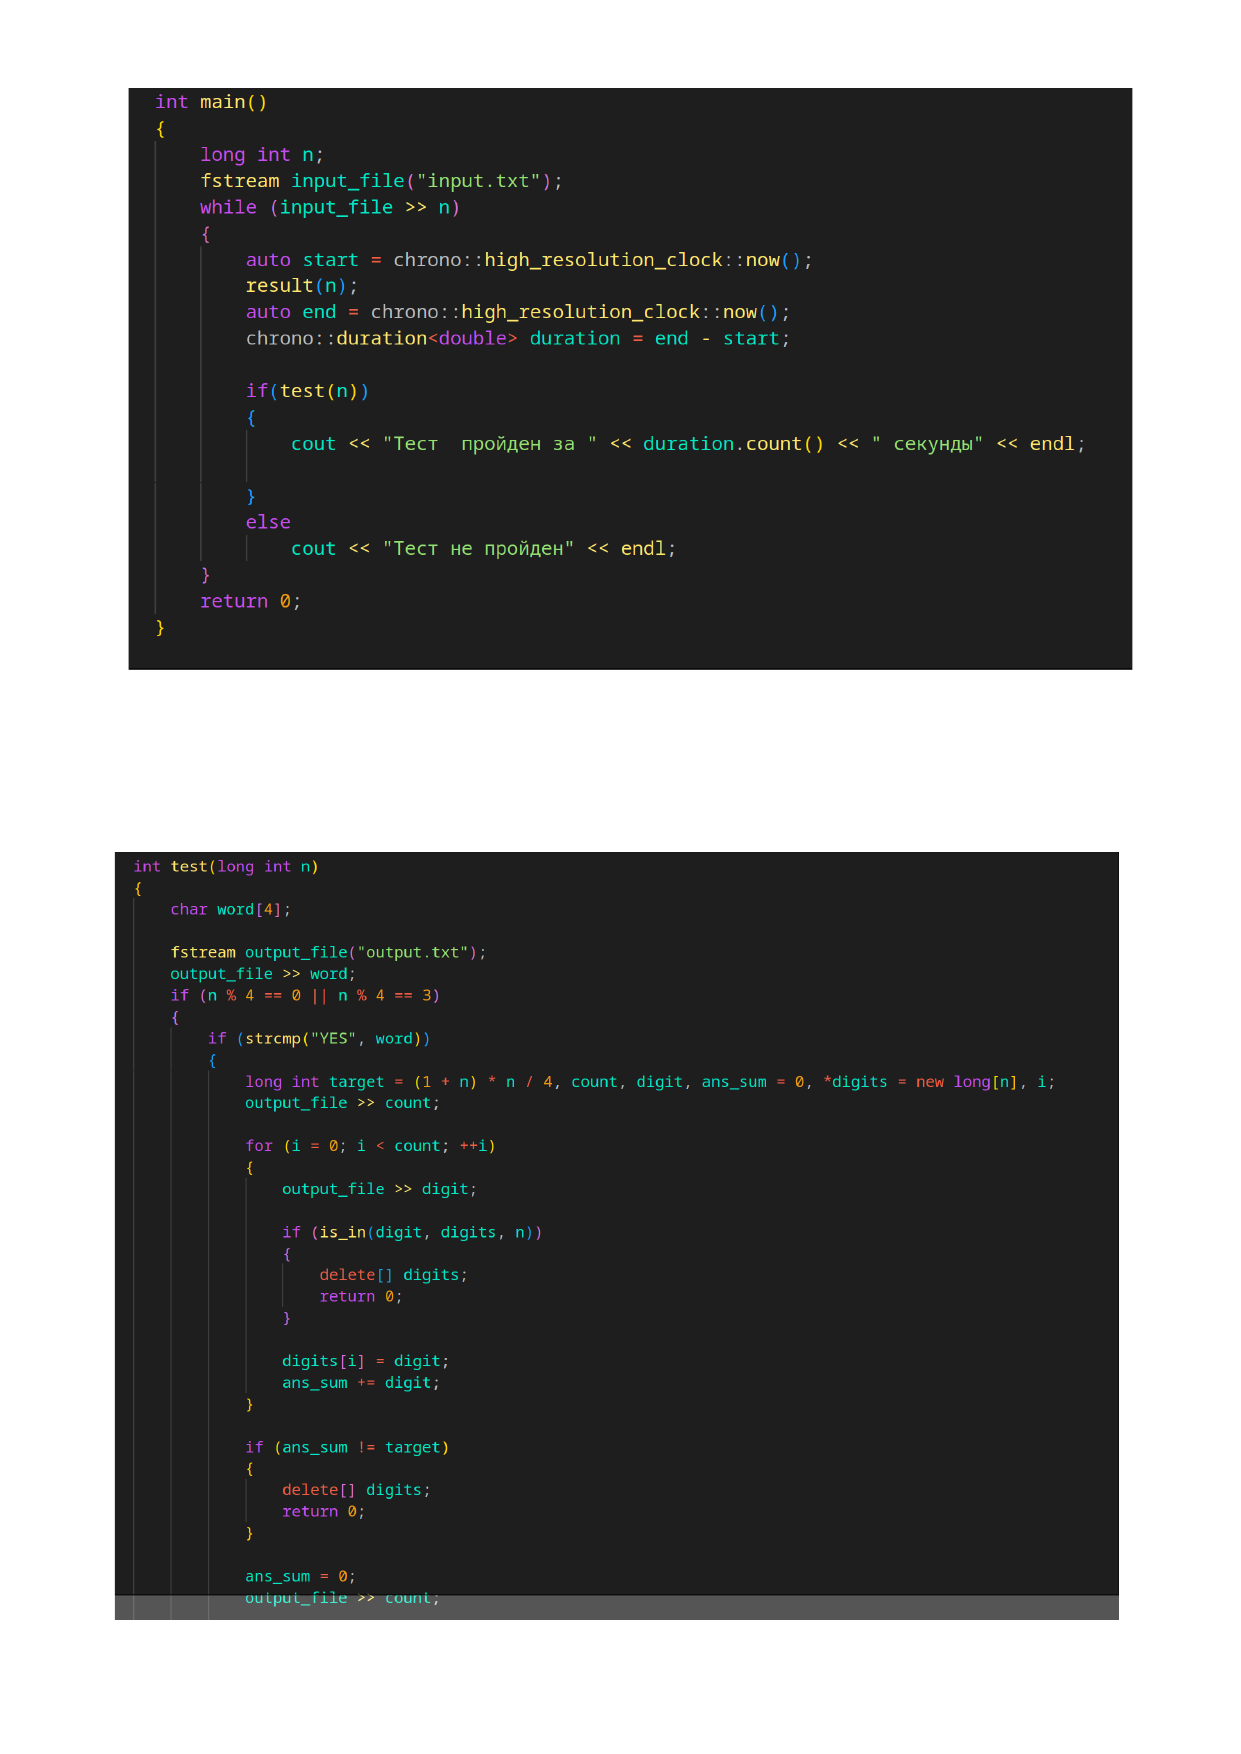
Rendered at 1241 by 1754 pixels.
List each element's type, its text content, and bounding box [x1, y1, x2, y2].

picture [128, 88, 1133, 670]
text В тестах изначальный код программы помещён в функцию result, из входного файла (input.txt) считывается n с каждой строки. Далее выполняется сам алгоритм (функция result). И правильность алгоритма проверяется функцией test [118, 727, 1122, 813]
picture [114, 852, 1119, 1620]
